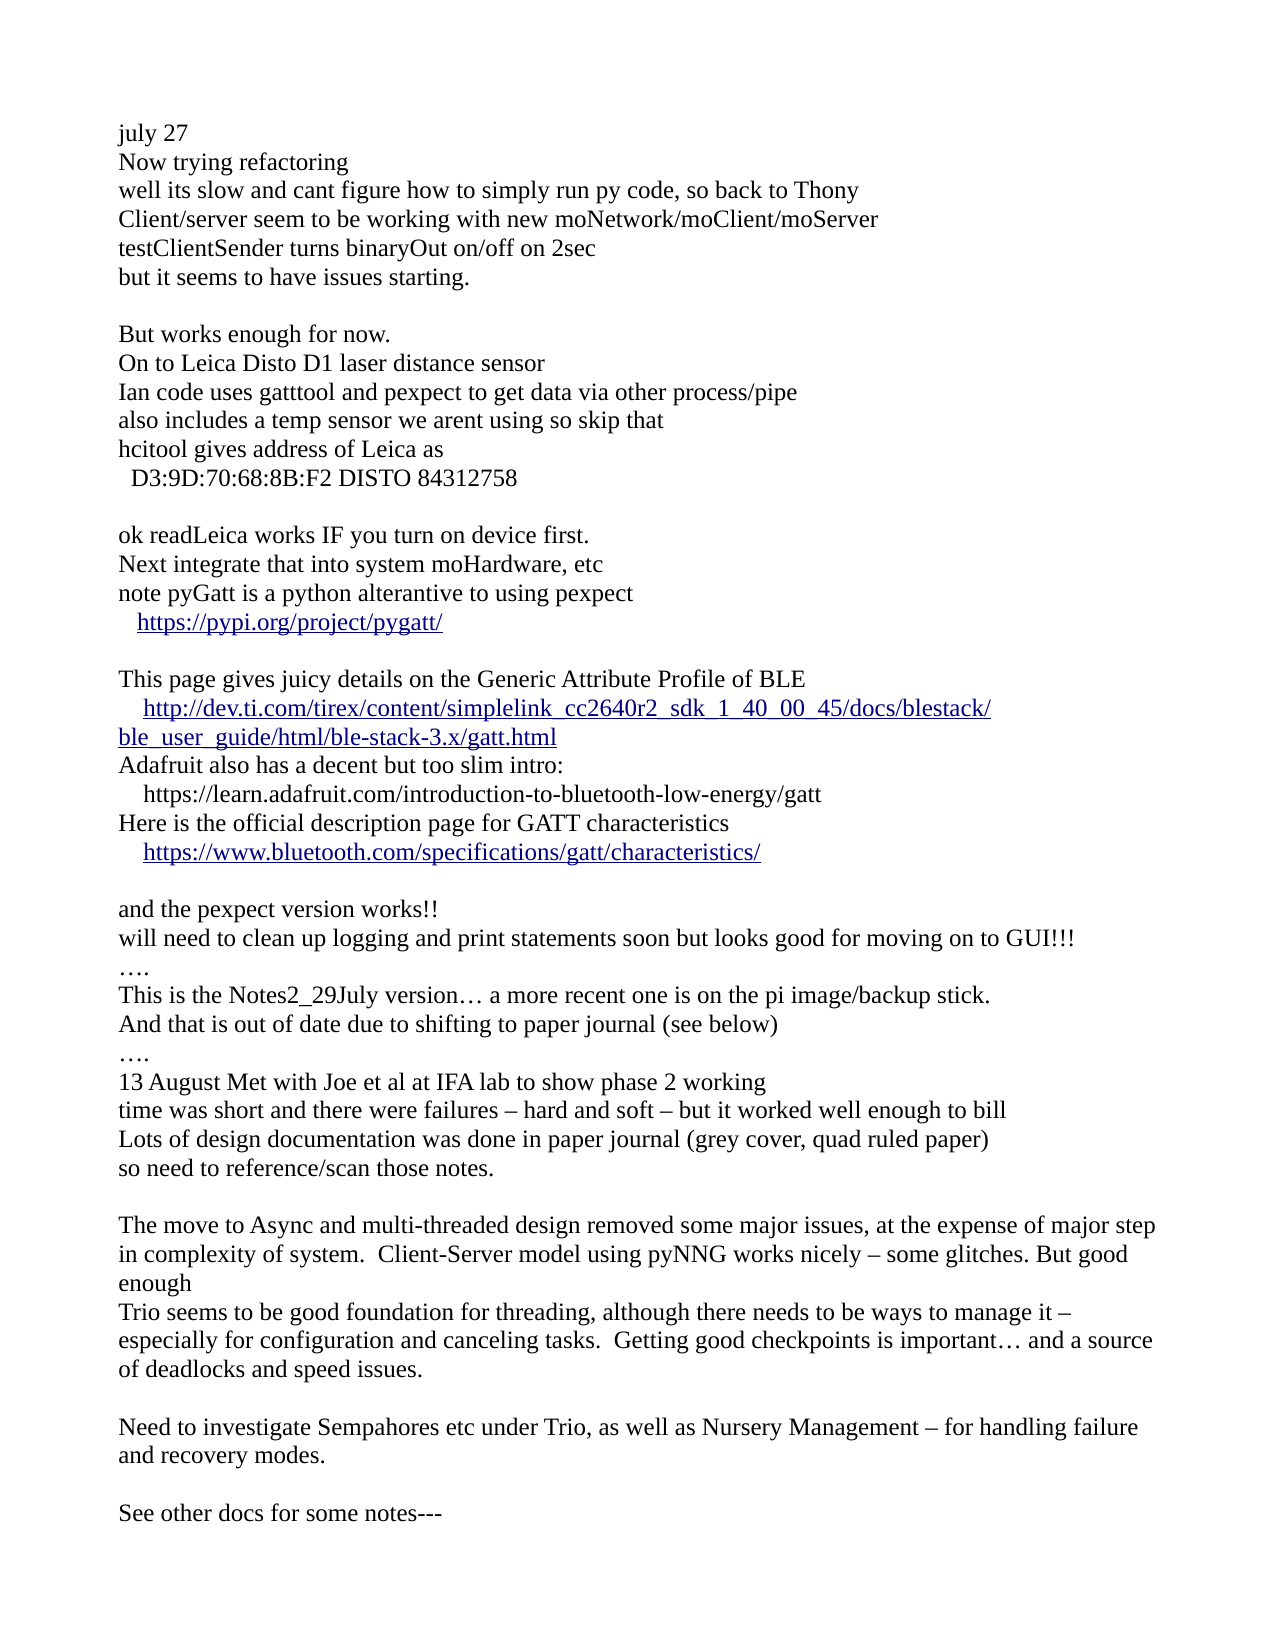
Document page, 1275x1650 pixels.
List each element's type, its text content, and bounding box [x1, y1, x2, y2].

text This page gives juicy details on the Generic Attribute Profile of BLE [118, 664, 1157, 693]
text The move to Async and multi-threaded design removed some major issues, at the expense of major step in complexity of system. Client-Server model using pyNNG works nicely – some glitches. But good enough [118, 1211, 1157, 1297]
text This is the Notes2_29July version… a more recent one is on the pi image/backup stick. [118, 981, 1157, 1009]
text but it seems to have issues starting. [118, 262, 1157, 291]
text https://www.bluetooth.com/specifications/gatt/characteristics/ [118, 837, 1157, 866]
text And that is out of date due to shifting to paper journal (see below) [118, 1009, 1157, 1038]
text D3:9D:70:68:8B:F2 DISTO 84312758 [118, 463, 1157, 492]
text Adafruit also has a decent but too slim intro: [118, 751, 1157, 779]
text https://pypi.org/project/pygatt/ [118, 607, 1157, 636]
text Next integrate that into system moHardware, etc [118, 549, 1157, 578]
text See other docs for some notes--- [118, 1498, 1157, 1527]
text http://dev.ti.com/tirex/content/simplelink_cc2640r2_sdk_1_40_00_45/docs/blestack/ble_user_guide/html/ble-stack-3.x/gatt.html [118, 693, 1157, 751]
text …. [118, 1038, 1157, 1067]
text and the pexpect version works!! [118, 894, 1157, 923]
text well its slow and cant figure how to simply run py code, so back to Thony [118, 176, 1157, 204]
text Trio seems to be good foundation for threading, although there needs to be ways to manage it – especially for configuration and canceling tasks. Getting good checkpoints is important… and a source of deadlocks and speed issues. [118, 1297, 1157, 1383]
text On to Leica Disto D1 laser distance sensor [118, 348, 1157, 377]
text testClientSender turns binaryOut on/off on 2sec [118, 233, 1157, 262]
text Here is the official description page for GATT characteristics [118, 808, 1157, 837]
text will need to clean up logging and print statements soon but looks good for moving on to GUI!!! [118, 923, 1157, 952]
text hcitool gives address of Leica as [118, 434, 1157, 463]
text 13 August Met with Joe et al at IFA lab to show phase 2 working [118, 1067, 1157, 1096]
text note pyGatt is a python alterantive to using pexpect [118, 578, 1157, 607]
text ok readLeica works IF you turn on device first. [118, 521, 1157, 549]
text Ian code uses gatttool and pexpect to get data via other process/pipe [118, 377, 1157, 406]
text Need to investigate Sempahores etc under Trio, as well as Nursery Management – for handling failure and recovery modes. [118, 1412, 1157, 1469]
text Client/server seem to be working with new moNetwork/moClient/moServer [118, 204, 1157, 233]
text also includes a temp sensor we arent using so skip that [118, 406, 1157, 434]
text so need to reference/scan those notes. [118, 1153, 1157, 1182]
text https://learn.adafruit.com/introduction-to-bluetooth-low-energy/gatt [118, 779, 1157, 808]
text Lots of design documentation was done in paper journal (grey cover, quad ruled paper) [118, 1124, 1157, 1153]
text But works enough for now. [118, 319, 1157, 348]
text time was short and there were failures – hard and soft – but it worked well enough to bill [118, 1096, 1157, 1124]
text july 27 Now trying refactoring [118, 118, 1157, 176]
text …. [118, 952, 1157, 981]
